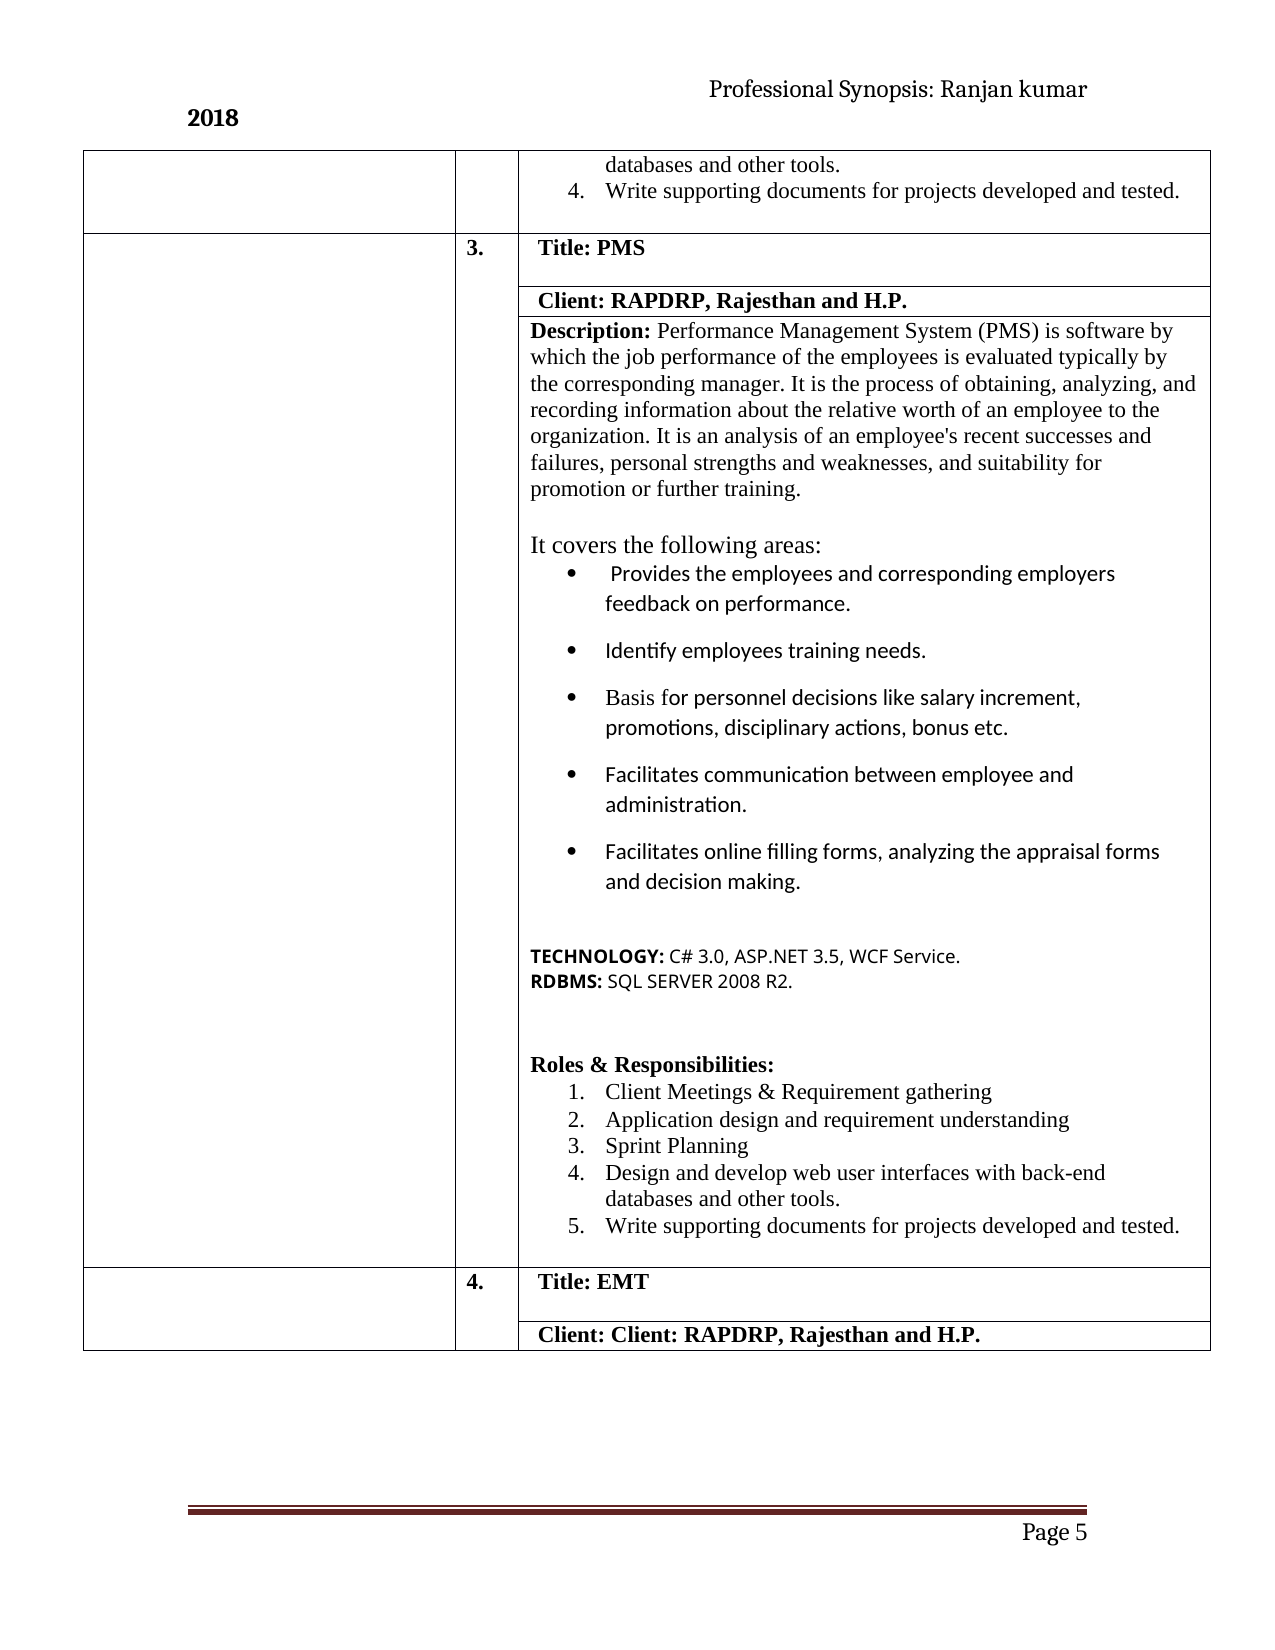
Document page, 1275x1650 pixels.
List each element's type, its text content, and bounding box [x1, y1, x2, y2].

table_cell databases and other tools. Write supporting documents for projects developed and tested. [519, 151, 1210, 232]
table_cell [84, 1268, 455, 1350]
table_cell 3. [456, 234, 518, 1267]
table_cell Client: Client: RAPDRP, Rajesthan and H.P. [519, 1322, 1210, 1350]
table_cell 4. [456, 1268, 518, 1350]
table_cell [84, 151, 455, 232]
table_cell Client: RAPDRP, Rajesthan and H.P. [519, 287, 1210, 316]
table_cell Description: Performance Management System (PMS) is software by which the job performance of the employees is evaluated typically by the corresponding manager. It is the process of obtaining, analyzing, and recording information about the relative worth of an employee to the organization. It is an analysis of an employee's recent successes and failures, personal strengths and weaknesses, and suitability for promotion or further training. It covers the following areas: Provides the employees and corresponding employers feedback on performance. Identify employees training needs. Basis for personnel decisions like salary increment, promotions, disciplinary actions, bonus etc. Facilitates communication between employee and administration. Facilitates online filling forms, analyzing the appraisal forms and decision making. TECHNOLOGY: C# 3.0, ASP.NET 3.5, WCF Service. RDBMS: SQL SERVER 2008 R2. Roles & Responsibilities: Client Meetings & Requirement gathering Application design and requirement understanding Sprint Planning Design and develop web user interfaces with back-end databases and other tools. Write supporting documents for projects developed and tested. [519, 317, 1210, 1267]
table_cell Title: PMS [519, 234, 1210, 286]
table_cell [456, 151, 518, 232]
table_cell [84, 234, 455, 1267]
table_cell Title: EMT [519, 1268, 1210, 1321]
